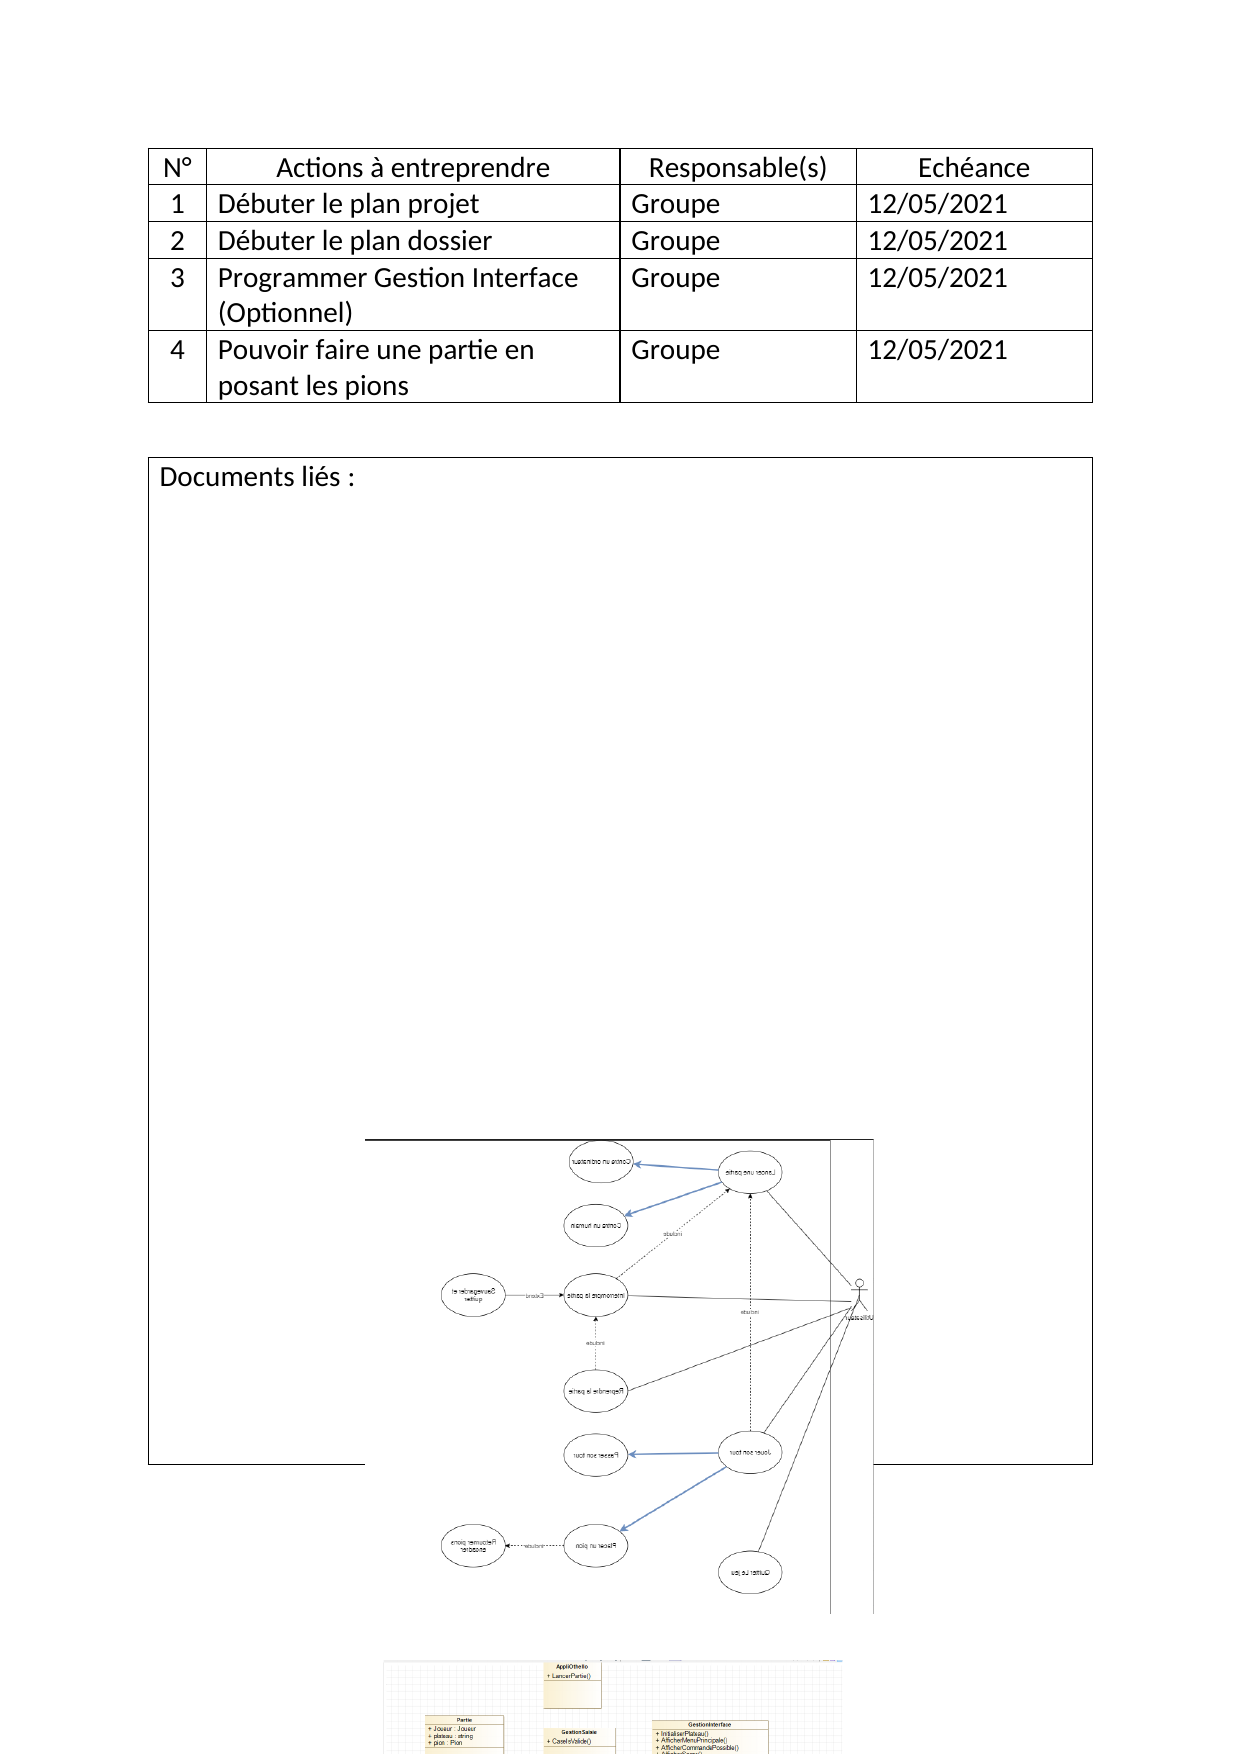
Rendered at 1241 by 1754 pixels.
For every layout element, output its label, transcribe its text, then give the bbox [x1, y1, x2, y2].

table_cell Débuter le plan dossier [207, 222, 619, 258]
table_cell Pouvoir faire une partie en posant les pions [207, 331, 619, 402]
table_header Responsable(s) [621, 149, 856, 184]
table_cell Groupe [621, 331, 856, 402]
table_cell 4 [149, 331, 206, 402]
table_header Echéance [857, 149, 1092, 184]
table_cell 12/05/2021 [857, 222, 1092, 258]
table_cell 1 [149, 185, 206, 221]
table_header N° [149, 149, 206, 184]
table_cell Groupe [621, 185, 856, 221]
table_cell Groupe [621, 259, 856, 330]
table_cell 12/05/2021 [857, 331, 1092, 402]
picture [360, 1139, 874, 1619]
table_cell Débuter le plan projet [207, 185, 619, 221]
table_cell 2 [149, 222, 206, 258]
table_cell Groupe [621, 222, 856, 258]
picture [402, 1660, 846, 1754]
table_header Actions à entreprendre [207, 149, 619, 184]
table_cell Programmer Gestion Interface (Optionnel) [207, 259, 619, 330]
table_cell 12/05/2021 [857, 259, 1092, 330]
table_header Documents liés : [149, 458, 1092, 1464]
table_cell 12/05/2021 [857, 185, 1092, 221]
table_cell 3 [149, 259, 206, 330]
